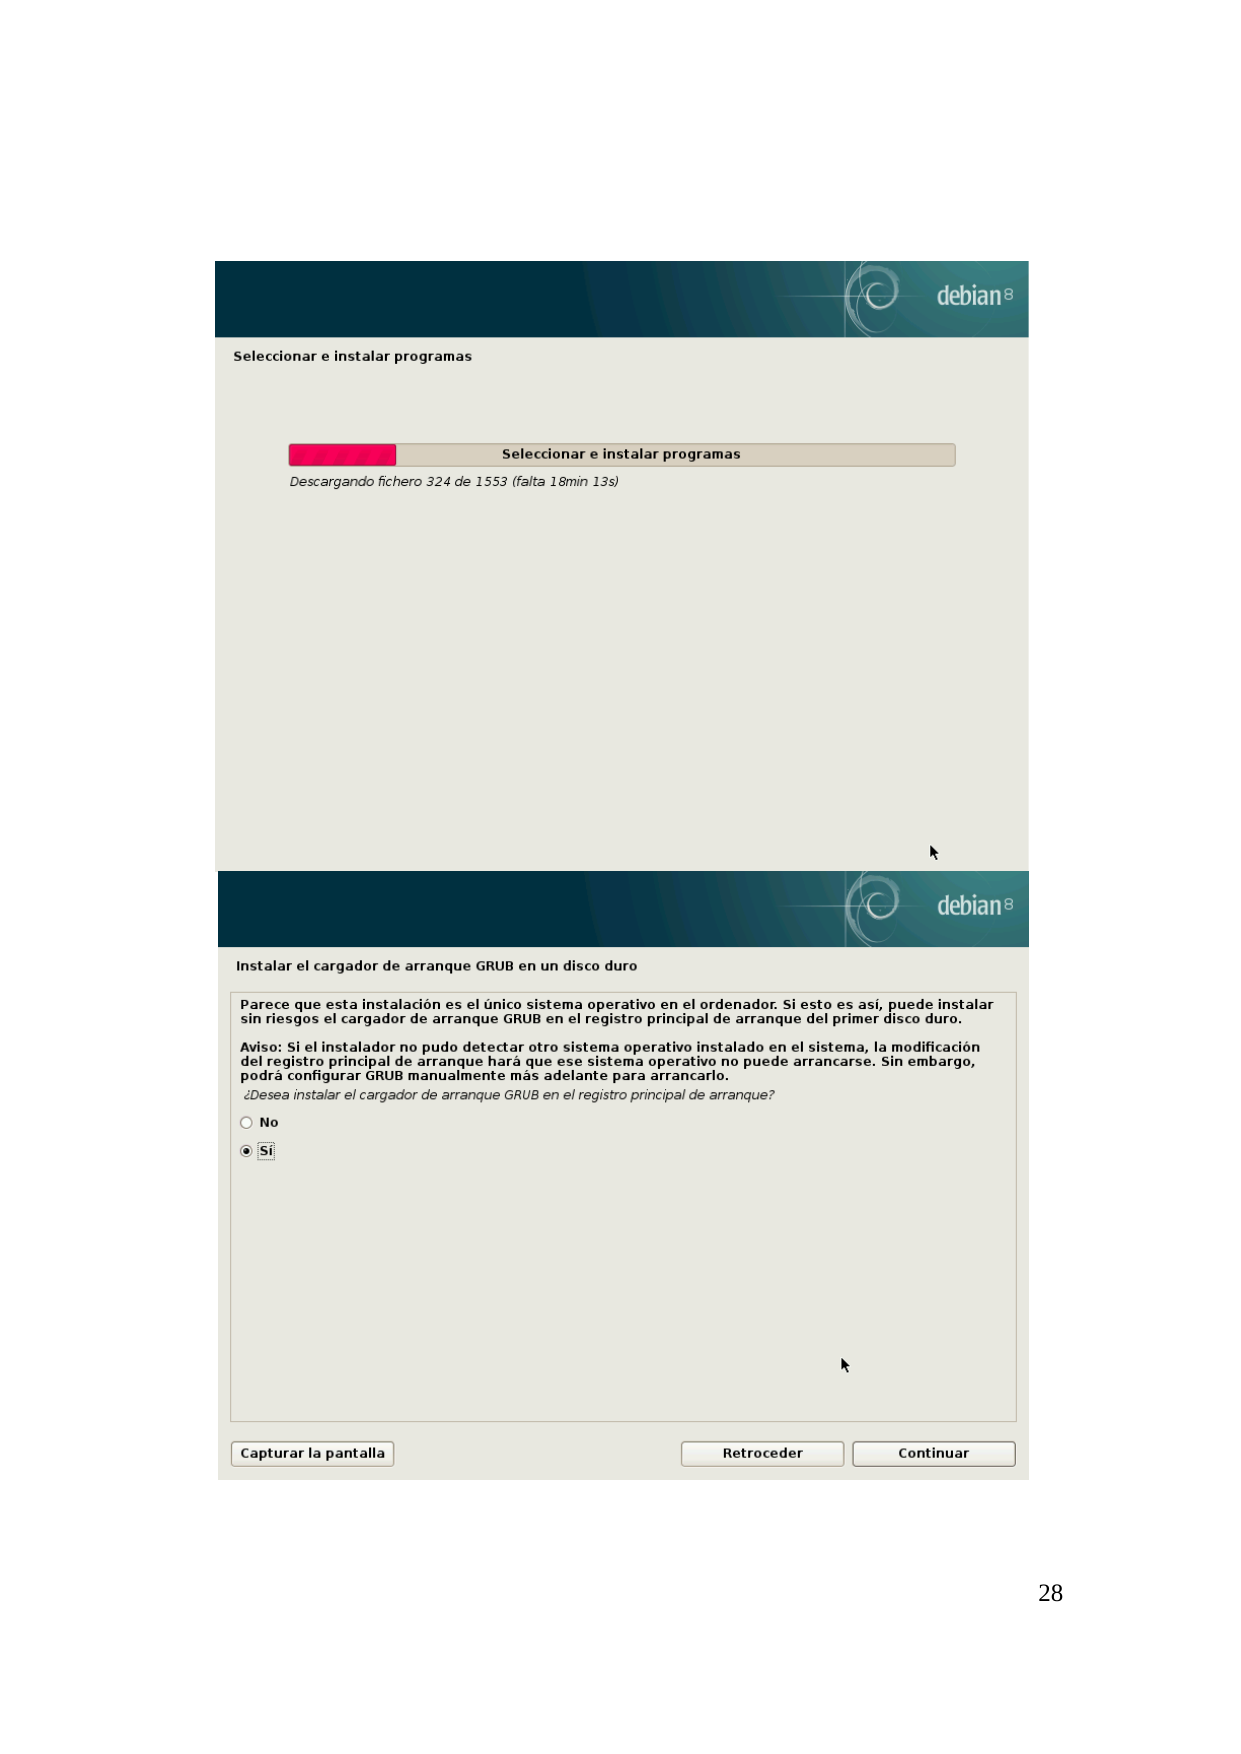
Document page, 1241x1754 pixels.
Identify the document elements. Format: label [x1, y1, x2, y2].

picture [215, 261, 1029, 1480]
